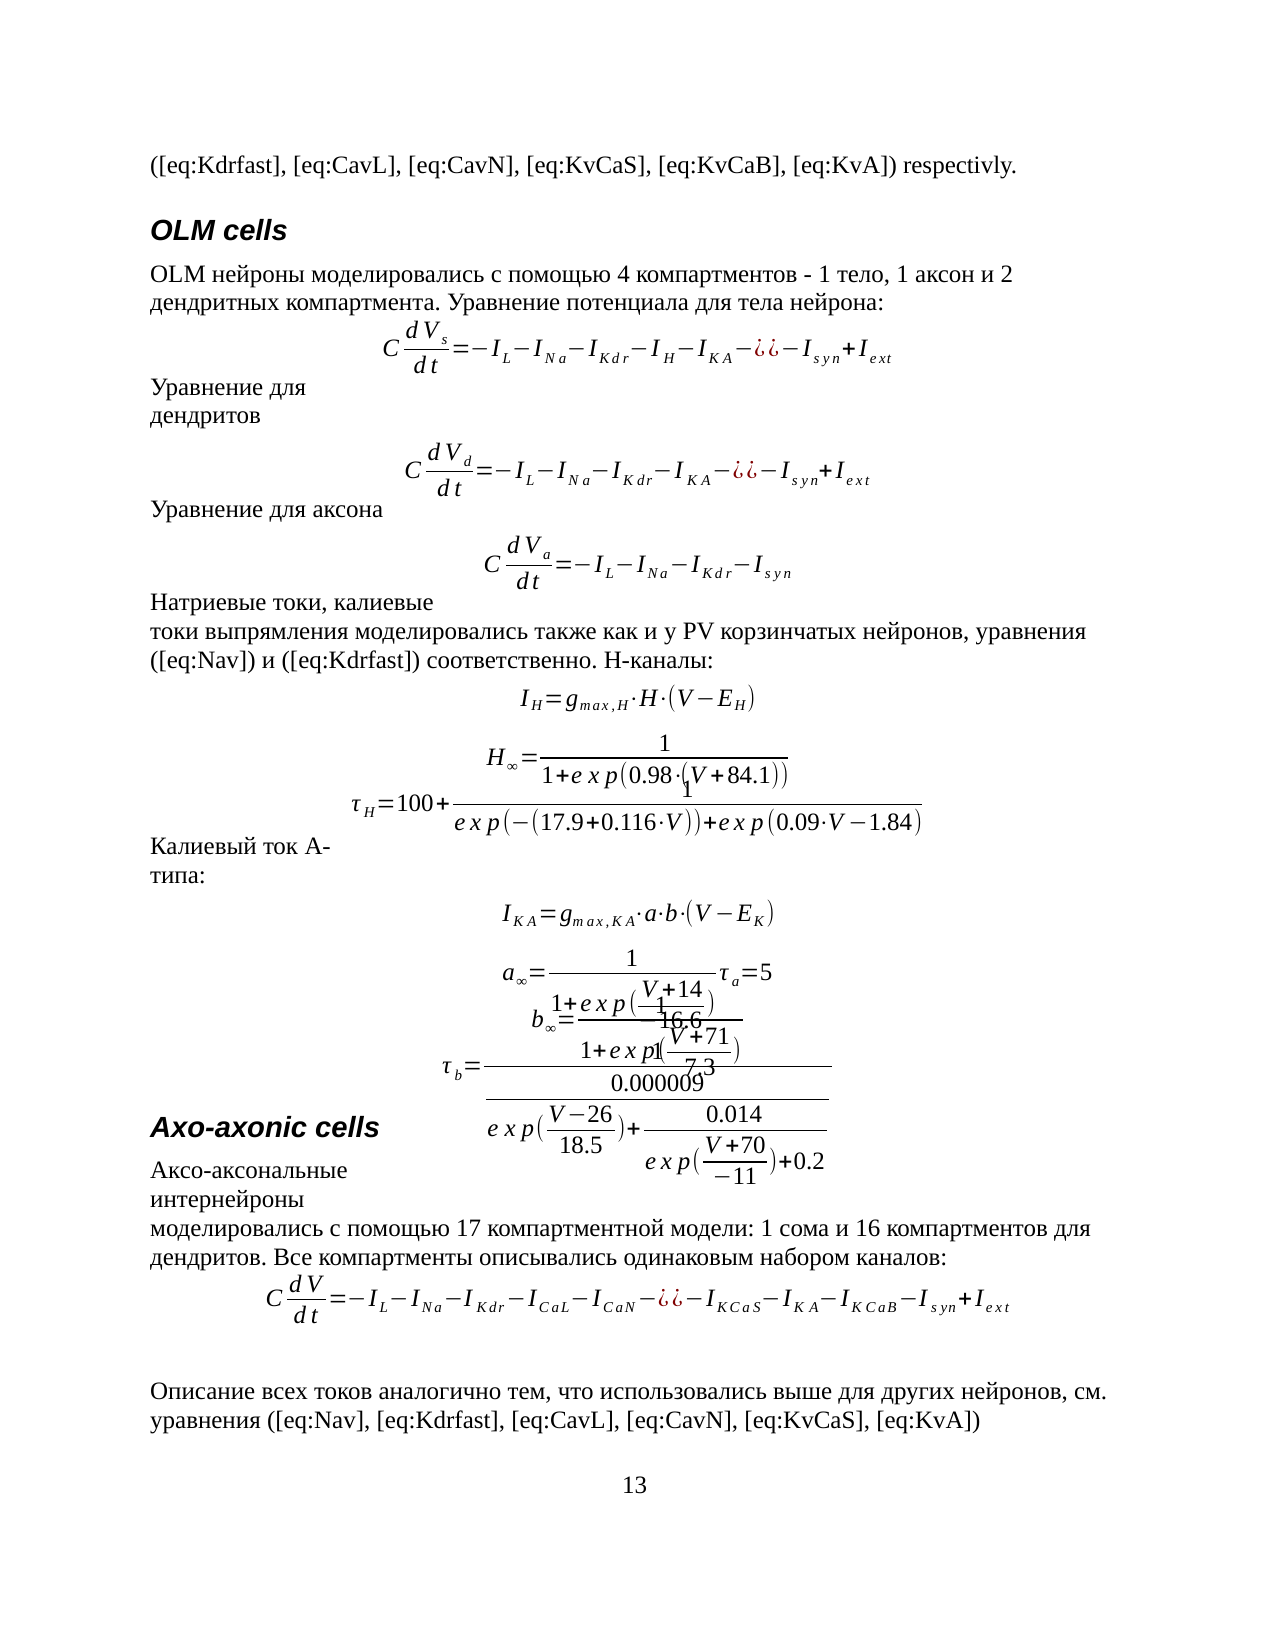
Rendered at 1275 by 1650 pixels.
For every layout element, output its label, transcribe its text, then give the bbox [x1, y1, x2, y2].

text OLM нейроны моделировались с помощью 4 компартментов - 1 тело, 1 аксон и 2 дендритных компартмента. Уравнение потенциала для тела нейрона: [150, 259, 1125, 316]
text were same as PV basket cells and described equations ([eq:Kdrfast], [eq:CavL], [eq:CavN], [eq:KvCaS], [eq:KvCaB], [eq:KvA]) respectivly. [150, 150, 1125, 179]
text Аксо-аксональные интернейроны моделировались с помощью 17 компартментной модели: 1 сома и 16 компартментов для дендритов. Все компартменты описывались одинаковым набором каналов: [150, 1156, 1125, 1271]
text Калиевый ток A-типа: [150, 831, 1125, 889]
subtitle Axo-axonic cells [150, 1109, 1125, 1143]
text Уравнение для дендритов [150, 372, 1125, 429]
text Уравнение для аксона [150, 494, 1125, 523]
text Описание всех токов аналогично тем, что использовались выше для других нейронов, см. уравнения ([eq:Nav], [eq:Kdrfast], [eq:CavL], [eq:CavN], [eq:KvCaS], [eq:KvA]) [150, 1376, 1125, 1434]
text Натриевые токи, калиевые токи выпрямления моделировались также как и у PV корзинчатых нейронов, уравнения ([eq:Nav]) и ([eq:Kdrfast]) соответственно. H-каналы: [150, 587, 1125, 673]
subtitle OLM cells [150, 213, 1125, 246]
